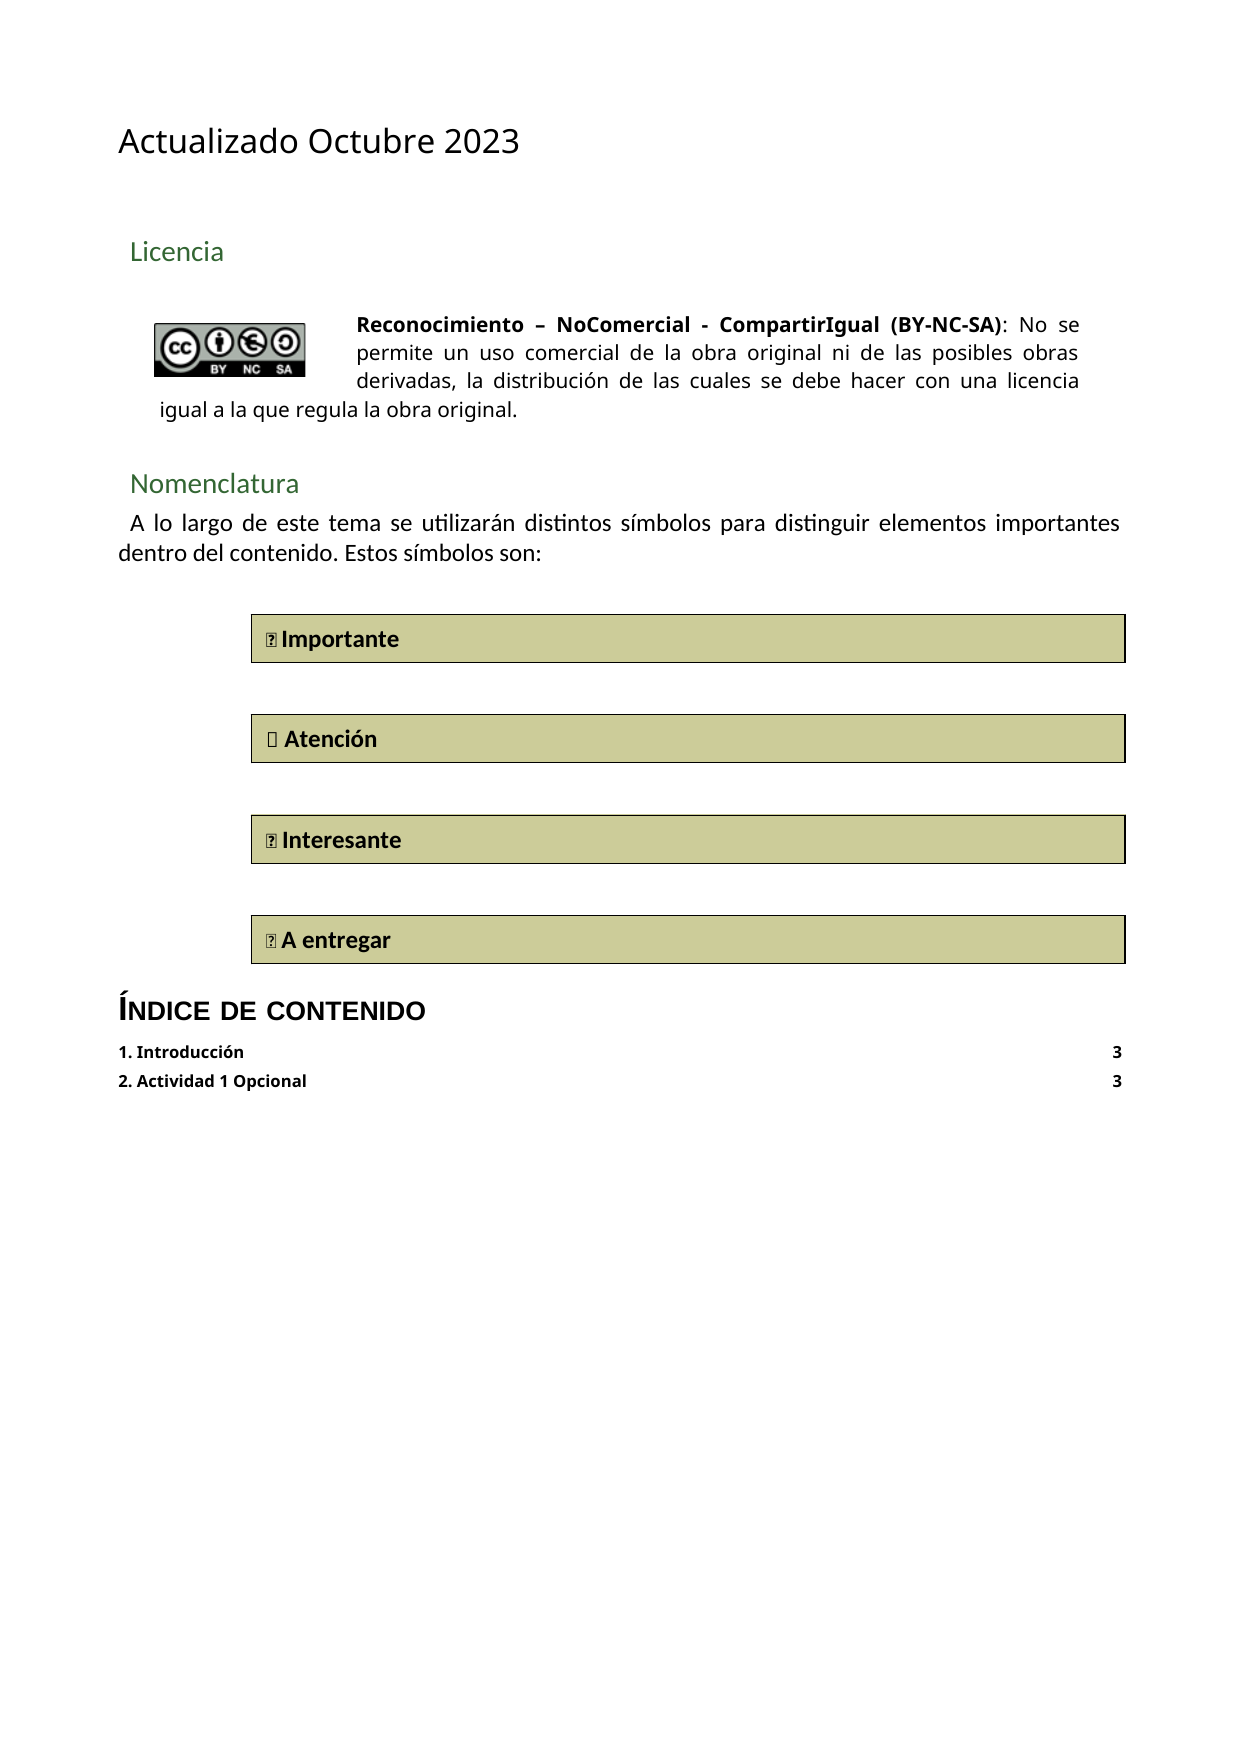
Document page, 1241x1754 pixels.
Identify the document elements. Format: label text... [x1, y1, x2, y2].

text 2. Actividad 1 Opcional 3 [118, 1069, 1122, 1092]
text Nomenclatura [118, 465, 1122, 500]
text Actualizado Octubre 2023 [118, 118, 1122, 163]
text 📕 A entregar [252, 916, 1124, 963]
text ❕ Atención [252, 715, 1124, 762]
picture [154, 323, 306, 377]
text Reconocimiento – NoComercial - CompartirIgual (BY-NC-SA): No se permite un uso comercial de la obra original ni de las posibles obras derivadas, la distribución de las cuales se debe hacer con una licencia igual a la que regula la obra original. [159, 310, 1080, 423]
text 📖 Importante [252, 615, 1124, 662]
text Índice de contenido [118, 989, 1122, 1028]
text Licencia [118, 233, 1122, 268]
text 1. Introducción 3 [118, 1040, 1122, 1063]
text A lo largo de este tema se utilizarán distintos símbolos para distinguir elementos importantes dentro del contenido. Estos símbolos son: [118, 507, 1122, 568]
text 💬 Interesante [252, 816, 1124, 863]
